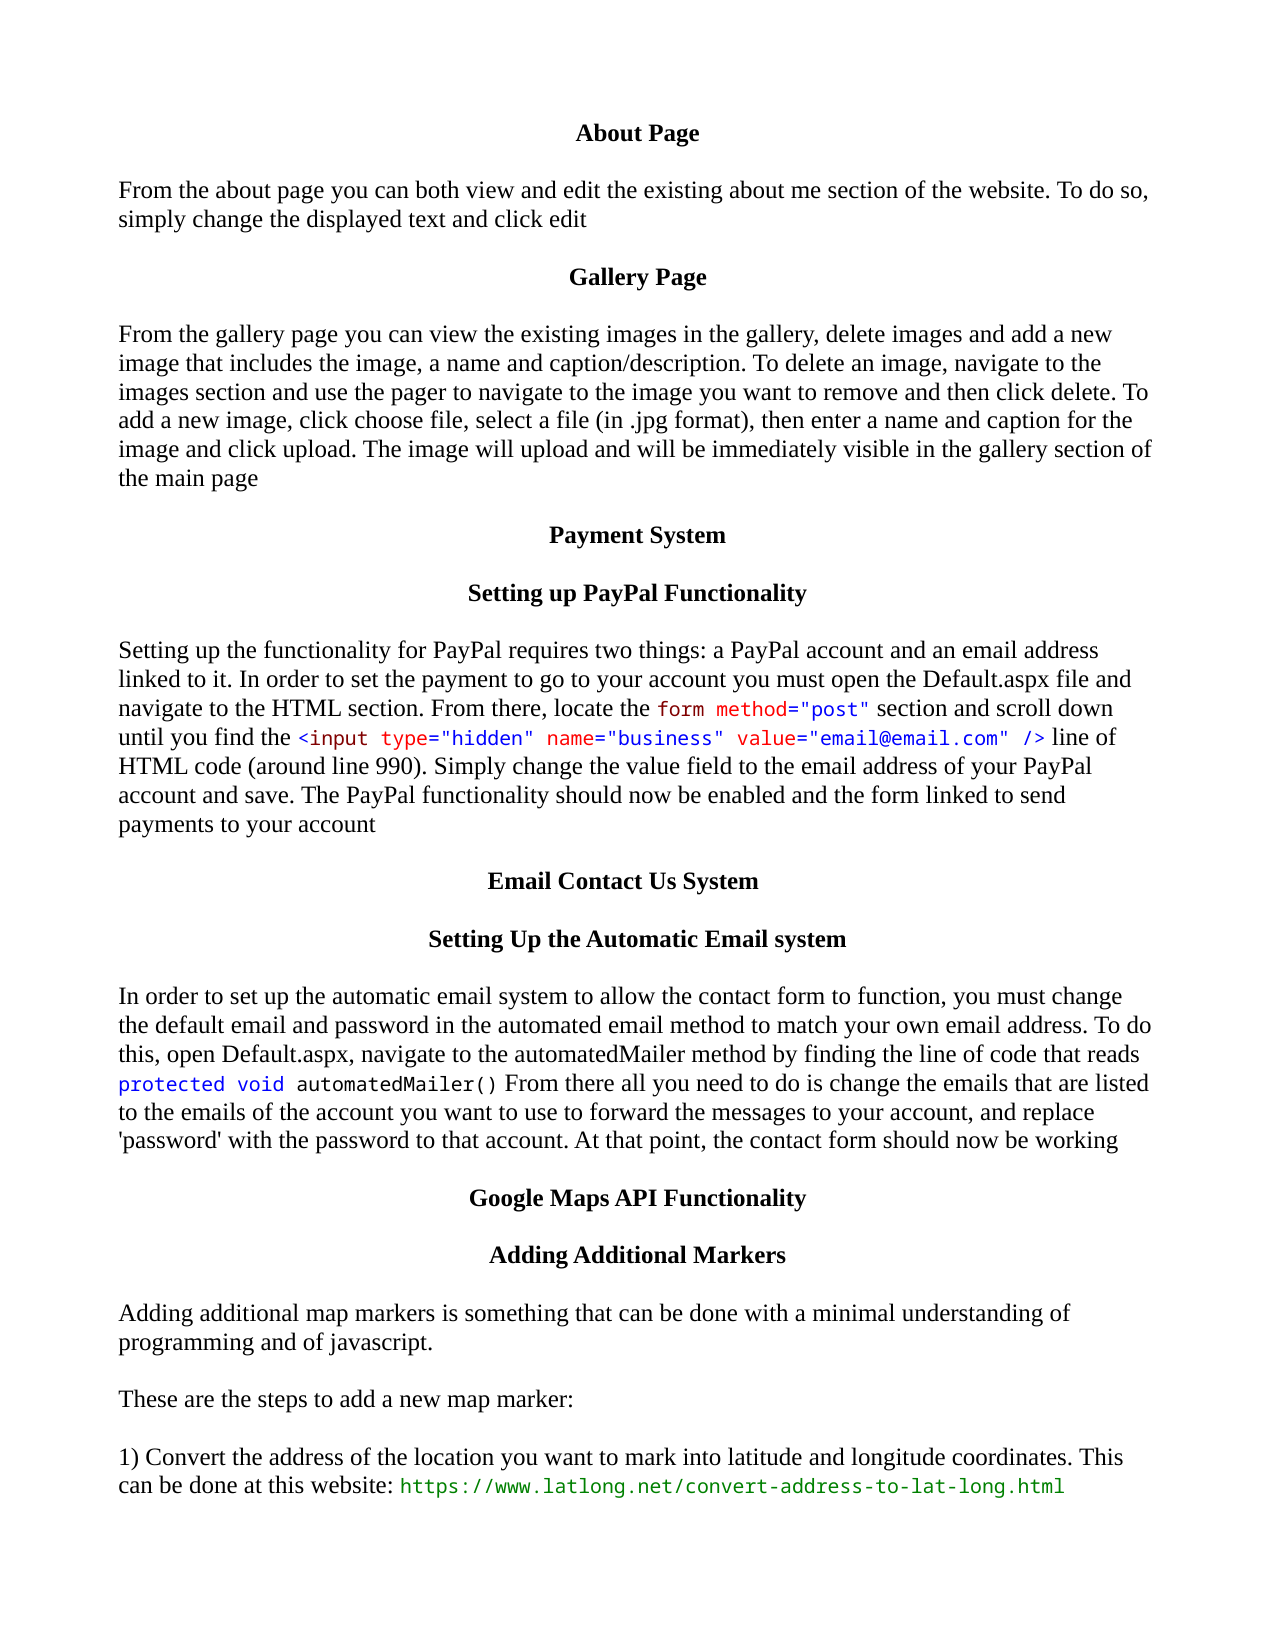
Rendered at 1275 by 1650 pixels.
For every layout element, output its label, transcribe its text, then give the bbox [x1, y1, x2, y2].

text Email Contact Us System [118, 866, 1157, 895]
text These are the steps to add a new map marker: [118, 1384, 1157, 1413]
text Gallery Page [118, 262, 1157, 291]
text From the about page you can both view and edit the existing about me section of the website. To do so, simply change the displayed text and click edit [118, 176, 1157, 233]
text Setting up the functionality for PayPal requires two things: a PayPal account and an email address linked to it. In order to set the payment to go to your account you must open the Default.aspx file and navigate to the HTML section. From there, locate the form method="post" section and scroll down until you find the <input type="hidden" name="business" value="email@email.com" /> line of HTML code (around line 990). Simply change the value field to the email address of your PayPal account and save. The PayPal functionality should now be enabled and the form linked to send payments to your account [118, 636, 1157, 838]
text Google Maps API Functionality [118, 1183, 1157, 1212]
text From the gallery page you can view the existing images in the gallery, delete images and add a new image that includes the image, a name and caption/description. To delete an image, navigate to the images section and use the pager to navigate to the image you want to remove and then click delete. To add a new image, click choose file, select a file (in .jpg format), then enter a name and caption for the image and click upload. The image will upload and will be immediately visible in the gallery section of the main page [118, 319, 1157, 492]
text Adding Additional Markers [118, 1241, 1157, 1269]
text Payment System [118, 521, 1157, 549]
text About Page [118, 118, 1157, 147]
text 1) Convert the address of the location you want to mark into latitude and longitude coordinates. This can be done at this website: https://www.latlong.net/convert-address-to-lat-long.html [118, 1442, 1157, 1500]
text In order to set up the automatic email system to allow the contact form to function, you must change the default email and password in the automated email method to match your own email address. To do this, open Default.aspx, navigate to the automatedMailer method by finding the line of code that reads protected void automatedMailer() From there all you need to do is change the emails that are listed to the emails of the account you want to use to forward the messages to your account, and replace 'password' with the password to that account. At that point, the contact form should now be working [118, 981, 1157, 1154]
text Setting up PayPal Functionality [118, 578, 1157, 607]
text Adding additional map markers is something that can be done with a minimal understanding of programming and of javascript. [118, 1298, 1157, 1356]
text Setting Up the Automatic Email system [118, 924, 1157, 953]
